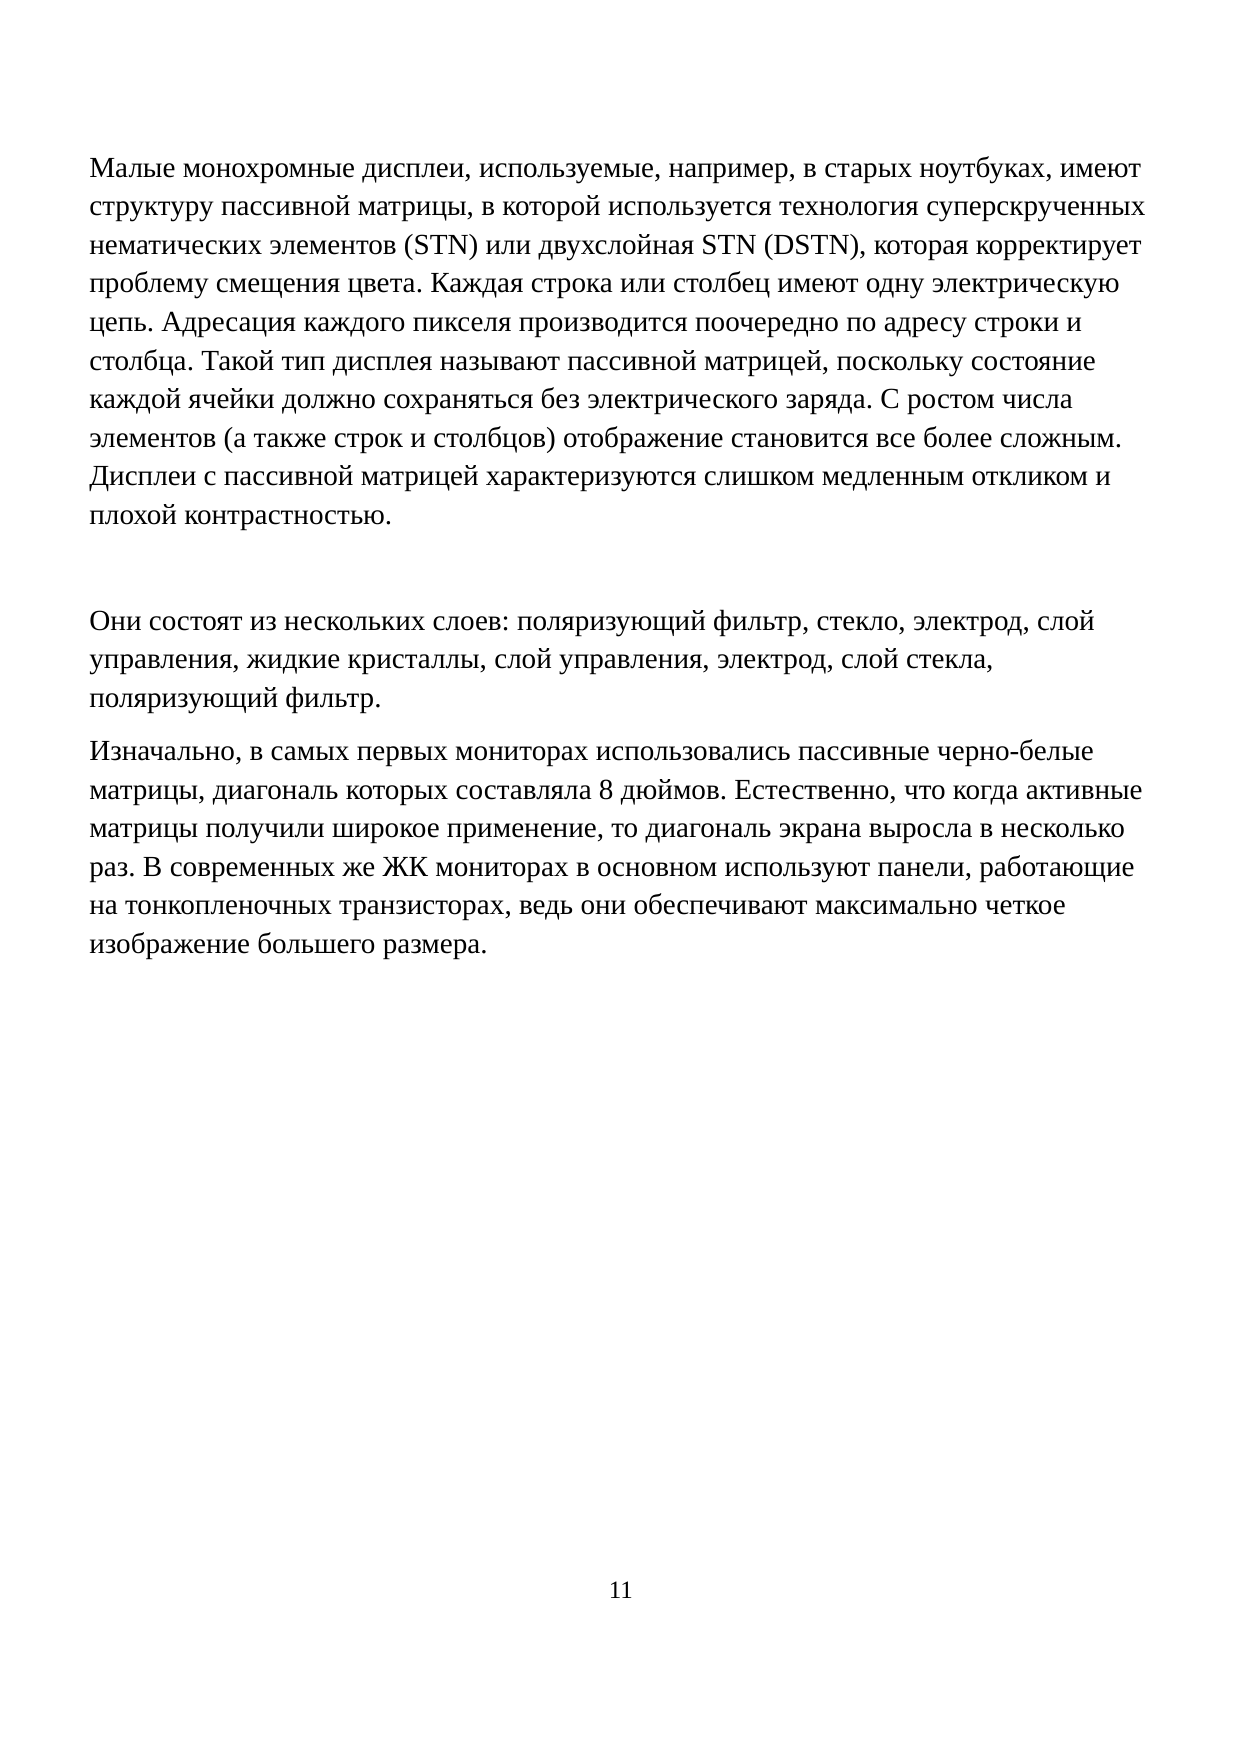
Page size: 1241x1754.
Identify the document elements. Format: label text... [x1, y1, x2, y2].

text Изначально, в самых первых мониторах использовались пассивные черно-белые матрицы, диагональ которых составляла 8 дюймов. Естественно, что когда активные матрицы получили широкое применение, то диагональ экрана выросла в несколько раз. В современных же ЖК мониторах в основном используют панели, работающие на тонкопленочных транзисторах, ведь они обеспечивают максимально четкое изображение большего размера. [89, 733, 1152, 959]
text Малые монохромные дисплеи, используемые, например, в старых ноутбуках, имеют структуру пассивной матрицы, в которой используется технология суперскрученных нематических элементов (STN) или двухслойная STN (DSTN), которая корректирует проблему смещения цвета. Каждая строка или столбец имеют одну электрическую цепь. Адресация каждого пикселя производится поочередно по адресу строки и столбца. Такой тип дисплея называют пассивной матрицей, поскольку состояние каждой ячейки должно сохраняться без электрического заряда. С ростом числа элементов (а также строк и столбцов) отображение становится все более сложным. Дисплеи с пассивной матрицей характеризуются слишком медленным откликом и плохой контрастностью. [89, 150, 1152, 530]
text Они состоят из нескольких слоев: поляризующий фильтр, стекло, электрод, слой управления, жидкие кристаллы, слой управления, электрод, слой стекла, поляризующий фильтр. [89, 603, 1152, 714]
